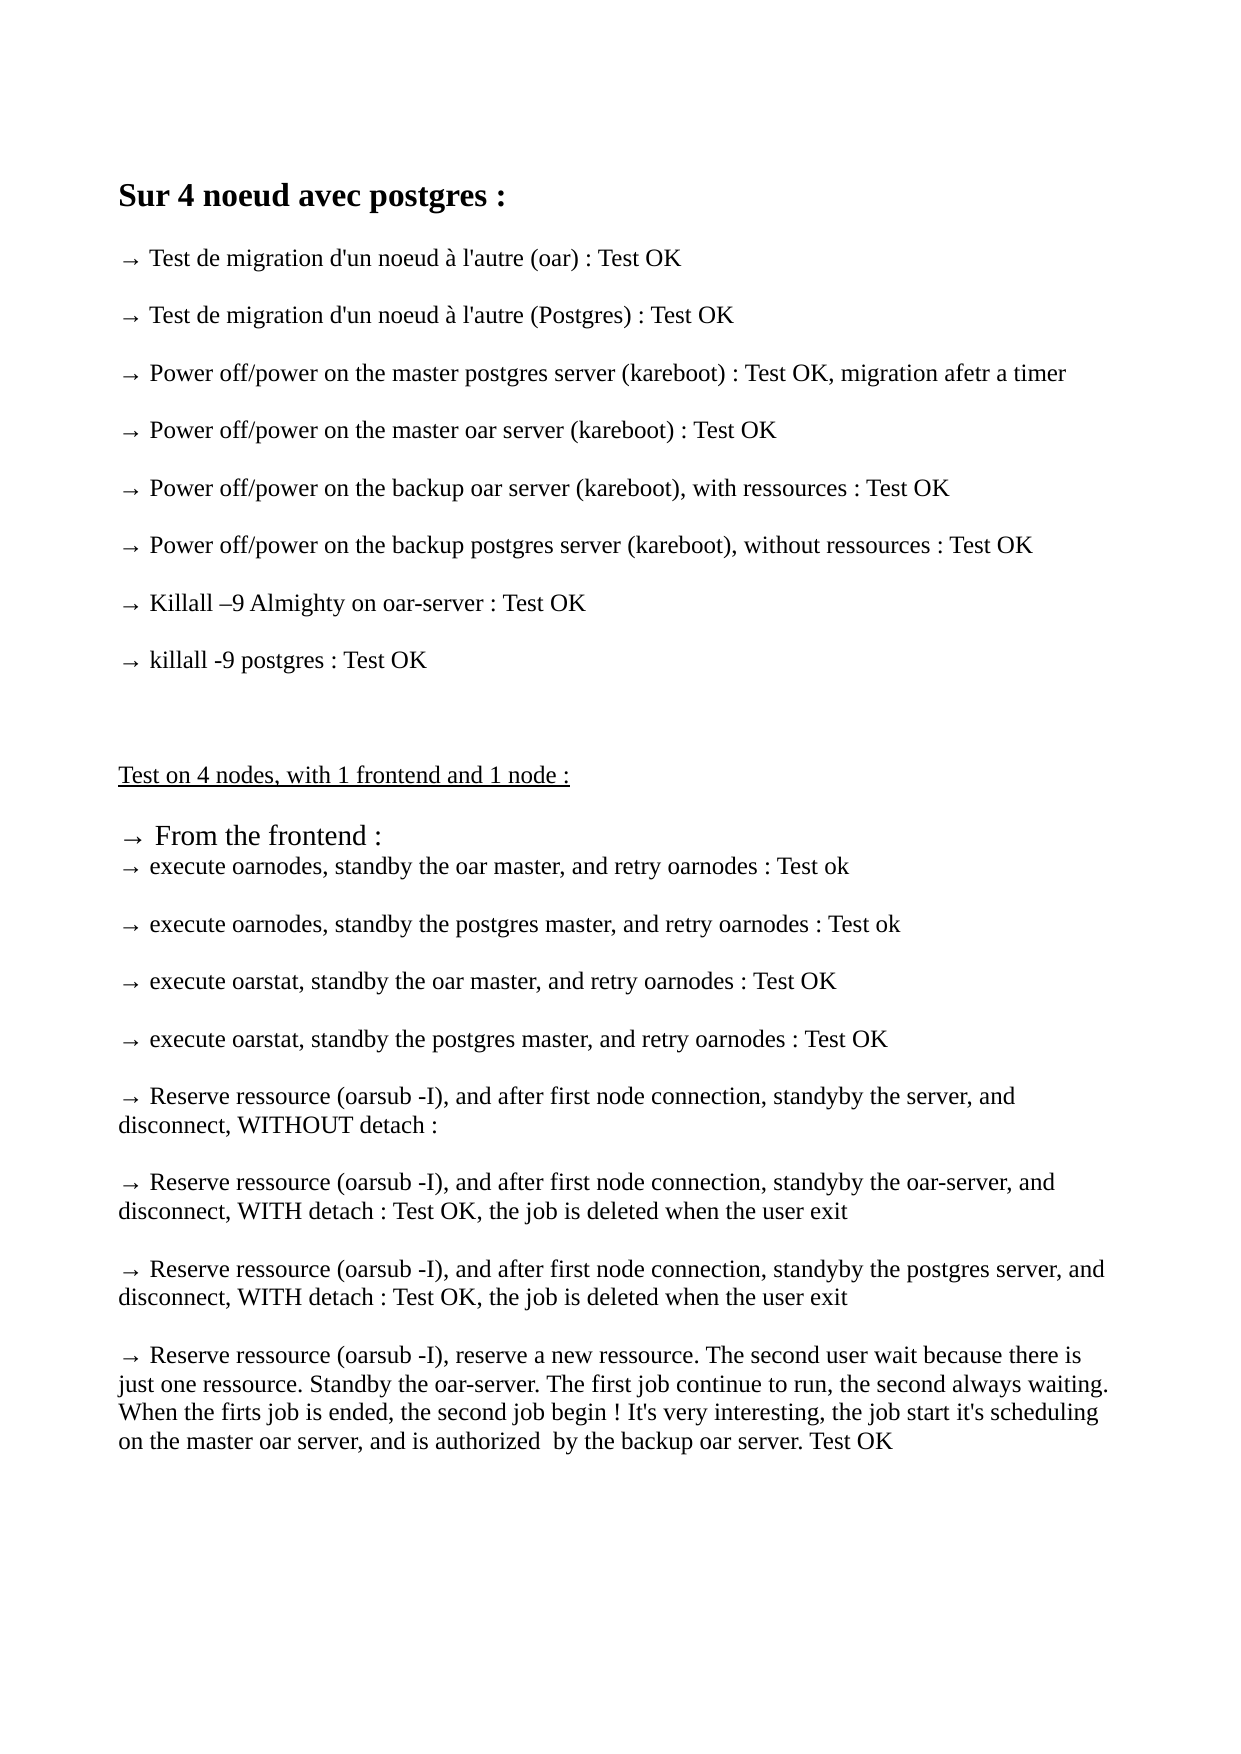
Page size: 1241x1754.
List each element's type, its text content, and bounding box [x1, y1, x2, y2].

text Sur 4 noeud avec postgres : [118, 176, 1122, 214]
text → Power off/power on the backup oar server (kareboot), with ressources : Test OK [118, 473, 1122, 501]
text → Test de migration d'un noeud à l'autre (oar) : Test OK [118, 243, 1122, 271]
text → execute oarstat, standby the postgres master, and retry oarnodes : Test OK [118, 1024, 1122, 1052]
text → Reserve ressource (oarsub -I), and after first node connection, standyby the postgres server, and disconnect, WITH detach : Test OK, the job is deleted when the user exit [118, 1254, 1122, 1311]
text → From the frontend : [118, 818, 1122, 851]
text → execute oarstat, standby the oar master, and retry oarnodes : Test OK [118, 966, 1122, 995]
text → Power off/power on the master oar server (kareboot) : Test OK [118, 415, 1122, 444]
text → Reserve ressource (oarsub -I), reserve a new ressource. The second user wait because there is just one ressource. Standby the oar-server. The first job continue to run, the second always waiting. When the firts job is ended, the second job begin ! It's very interesting, the job start it's scheduling on the master oar server, and is authorized by the backup oar server. Test OK [118, 1340, 1122, 1455]
text → execute oarnodes, standby the postgres master, and retry oarnodes : Test ok [118, 909, 1122, 937]
text → execute oarnodes, standby the oar master, and retry oarnodes : Test ok [118, 851, 1122, 880]
text → Power off/power on the master postgres server (kareboot) : Test OK, migration afetr a timer [118, 358, 1122, 386]
text → Power off/power on the backup postgres server (kareboot), without ressources : Test OK [118, 530, 1122, 559]
text Test on 4 nodes, with 1 frontend and 1 node : [118, 760, 1122, 789]
text → Test de migration d'un noeud à l'autre (Postgres) : Test OK [118, 300, 1122, 329]
text → Reserve ressource (oarsub -I), and after first node connection, standyby the server, and disconnect, WITHOUT detach : [118, 1081, 1122, 1139]
text → killall -9 postgres : Test OK [118, 645, 1122, 674]
text → Reserve ressource (oarsub -I), and after first node connection, standyby the oar-server, and disconnect, WITH detach : Test OK, the job is deleted when the user exit [118, 1167, 1122, 1225]
text → Killall –9 Almighty on oar-server : Test OK [118, 588, 1122, 616]
